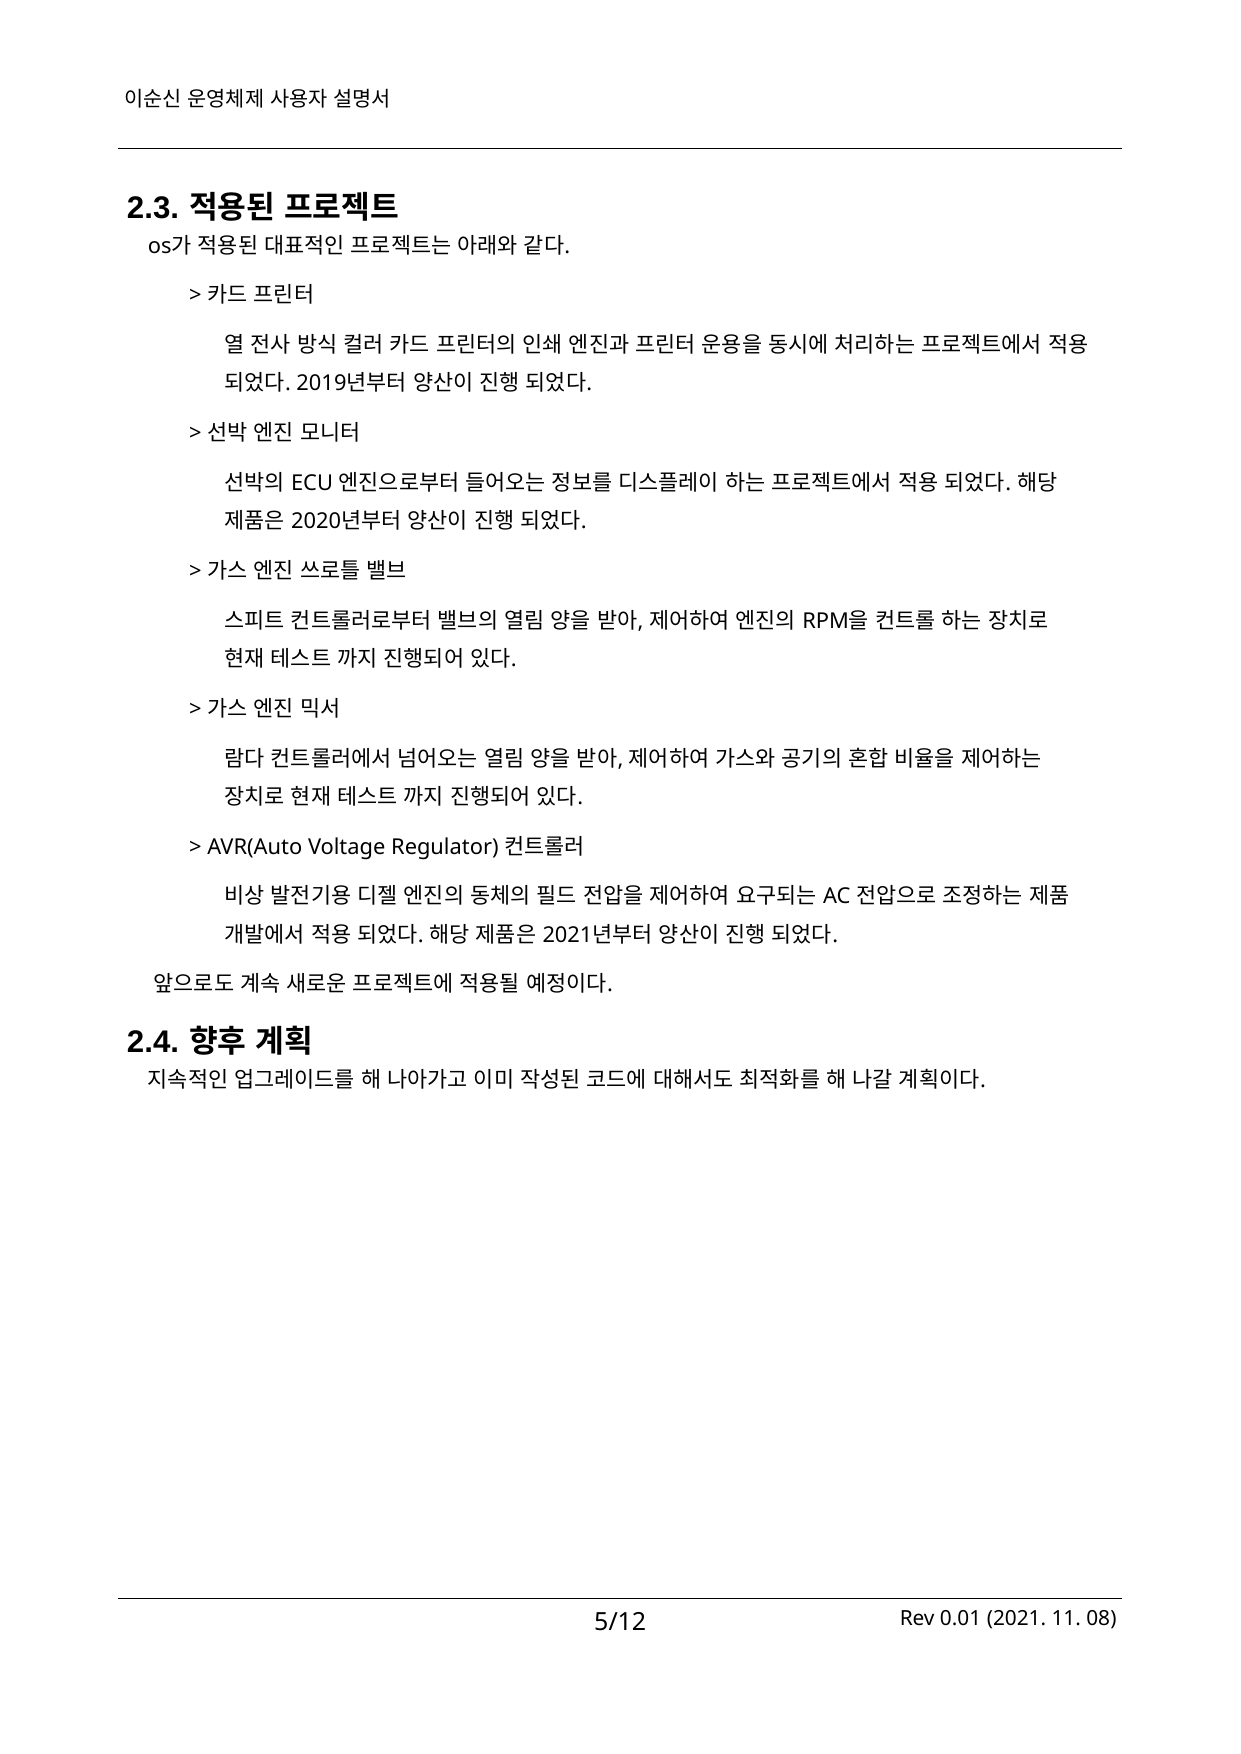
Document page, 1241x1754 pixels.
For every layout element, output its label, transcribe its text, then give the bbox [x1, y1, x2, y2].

text 앞으로도 계속 새로운 프로젝트에 적용될 예정이다. [153, 966, 1093, 998]
text 스피트 컨트롤러로부터 밸브의 열림 양을 받아, 제어하여 엔진의 RPM을 컨트롤 하는 장치로 현재 테스트 까지 진행되어 있다. [224, 603, 1093, 673]
subtitle 적용된 프로젝트 [118, 182, 1122, 228]
text > 선박 엔진 모니터 [189, 415, 1093, 447]
text os가 적용된 대표적인 프로젝트는 아래와 같다. [148, 228, 1093, 259]
text 선박의 ECU 엔진으로부터 들어오는 정보를 디스플레이 하는 프로젝트에서 적용 되었다. 해당 제품은 2020년부터 양산이 진행 되었다. [224, 465, 1093, 535]
text > 가스 엔진 믹서 [189, 691, 1093, 723]
text > 가스 엔진 쓰로틀 밸브 [189, 553, 1093, 585]
subtitle 향후 계획 [118, 1016, 1093, 1062]
text 열 전사 방식 컬러 카드 프린터의 인쇄 엔진과 프린터 운용을 동시에 처리하는 프로젝트에서 적용 되었다. 2019년부터 양산이 진행 되었다. [224, 327, 1093, 397]
text 람다 컨트롤러에서 넘어오는 열림 양을 받아, 제어하여 가스와 공기의 혼합 비율을 제어하는 장치로 현재 테스트 까지 진행되어 있다. [224, 741, 1093, 811]
text 지속적인 업그레이드를 해 나아가고 이미 작성된 코드에 대해서도 최적화를 해 나갈 계획이다. [148, 1062, 1093, 1093]
text > 카드 프린터 [189, 277, 1093, 309]
text 비상 발전기용 디젤 엔진의 동체의 필드 전압을 제어하여 요구되는 AC 전압으로 조정하는 제품 개발에서 적용 되었다. 해당 제품은 2021년부터 양산이 진행 되었다. [224, 878, 1093, 948]
text > AVR(Auto Voltage Regulator) 컨트롤러 [189, 829, 1093, 860]
